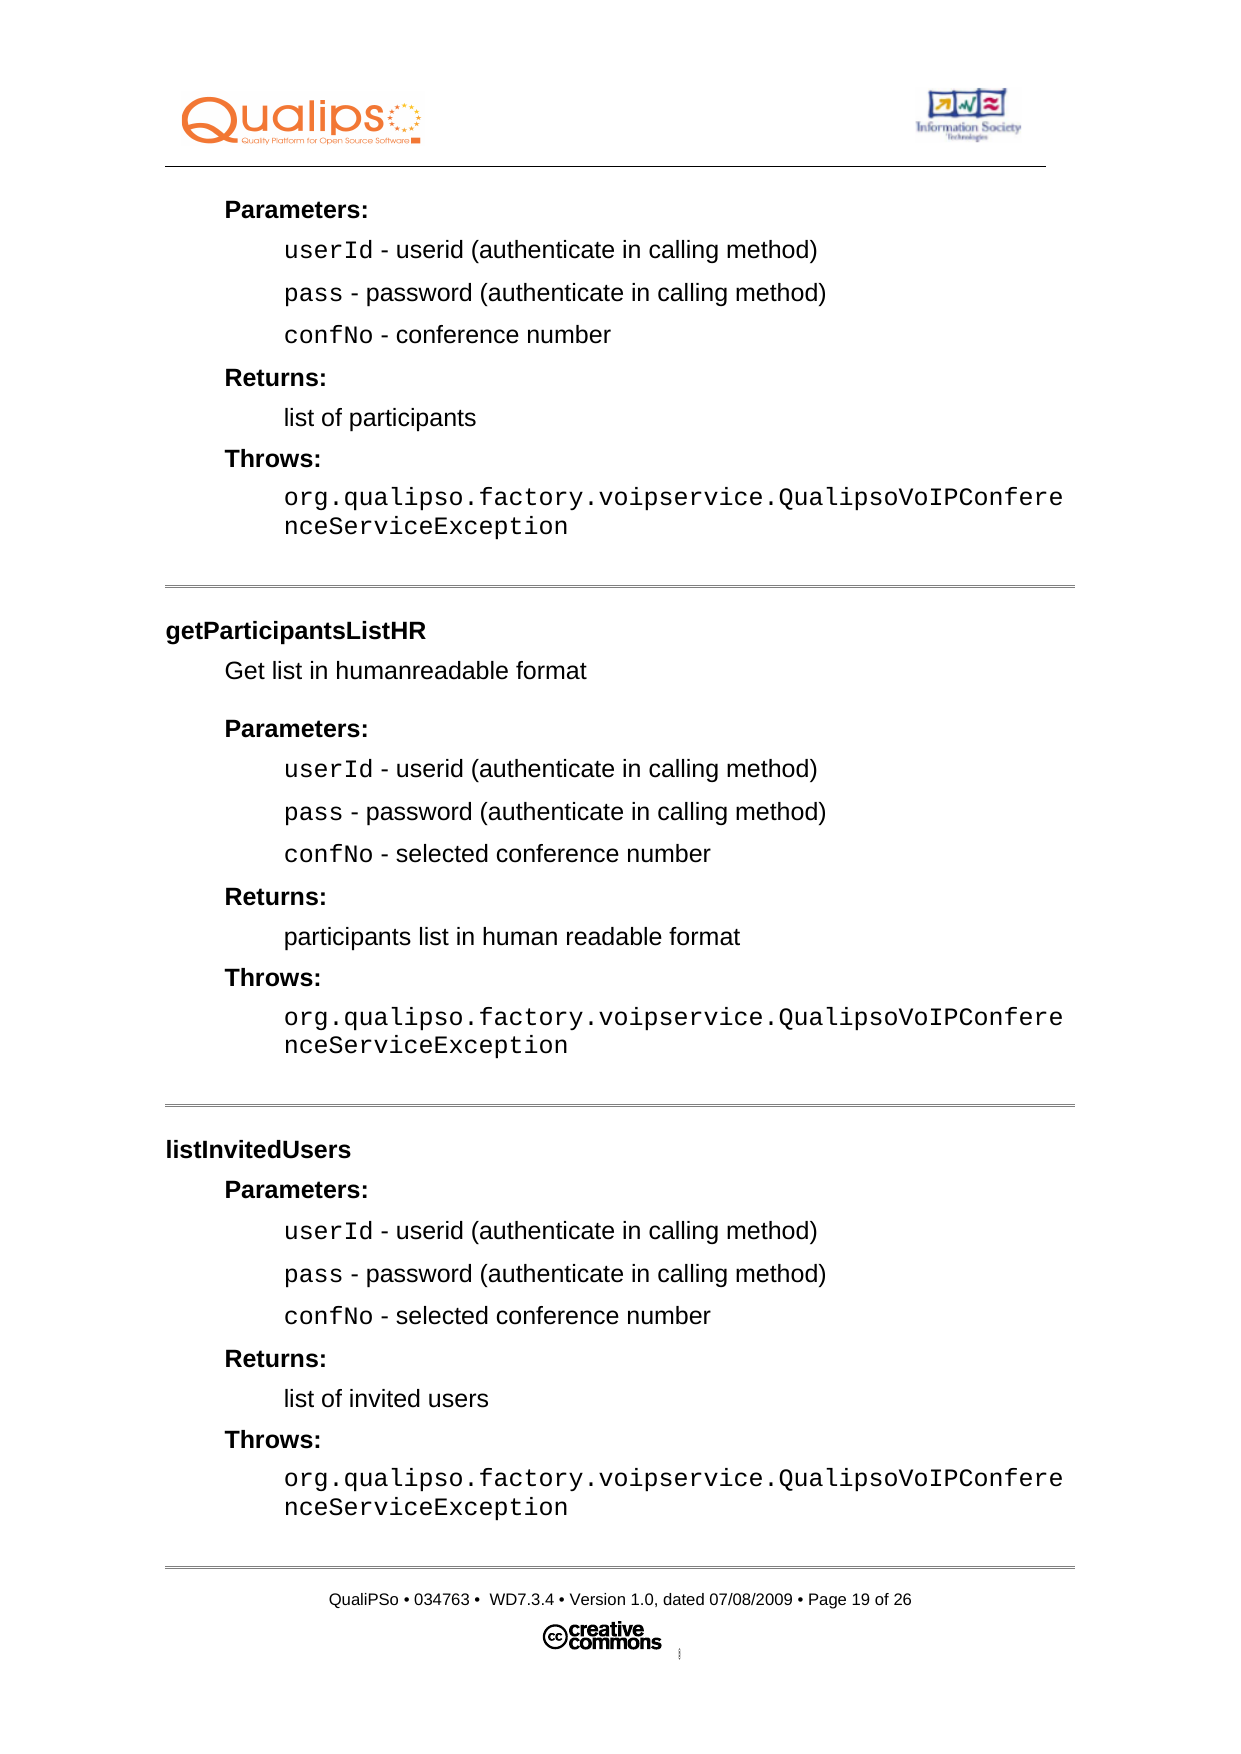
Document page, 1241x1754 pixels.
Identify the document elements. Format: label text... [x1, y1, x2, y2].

list participants list in human readable format [283, 923, 1075, 951]
list confNo - selected conference number [283, 840, 1075, 870]
list org.qualipso.factory.voipservice.QualipsoVoIPConferenceServiceException [283, 1004, 1075, 1061]
list confNo - conference number [283, 321, 1075, 351]
list org.qualipso.factory.voipservice.QualipsoVoIPConferenceServiceException [283, 485, 1075, 542]
subtitle Returns: [224, 883, 1075, 911]
list pass - password (authenticate in calling method) [283, 278, 1075, 308]
subtitle Parameters: [224, 1176, 1075, 1204]
list confNo - selected conference number [283, 1302, 1075, 1332]
picture [902, 82, 1035, 146]
list pass - password (authenticate in calling method) [283, 798, 1075, 828]
subtitle Throws: [224, 444, 1075, 472]
list userId - userid (authenticate in calling method) [283, 755, 1075, 785]
subtitle listInvitedUsers [165, 1136, 1075, 1164]
list list of participants [283, 404, 1075, 432]
subtitle Parameters: [224, 714, 1075, 742]
subtitle getParticipantsListHR [165, 617, 1075, 645]
list userId - userid (authenticate in calling method) [283, 1217, 1075, 1247]
subtitle Returns: [224, 364, 1075, 392]
picture [181, 91, 425, 146]
subtitle Parameters: [224, 195, 1075, 223]
list userId - userid (authenticate in calling method) [283, 236, 1075, 266]
list org.qualipso.factory.voipservice.QualipsoVoIPConferenceServiceException [283, 1466, 1075, 1522]
subtitle Throws: [224, 964, 1075, 992]
subtitle Throws: [224, 1425, 1075, 1453]
list pass - password (authenticate in calling method) [283, 1259, 1075, 1289]
list Get list in humanreadable format [224, 657, 1075, 685]
list list of invited users [283, 1385, 1075, 1413]
subtitle Returns: [224, 1344, 1075, 1372]
